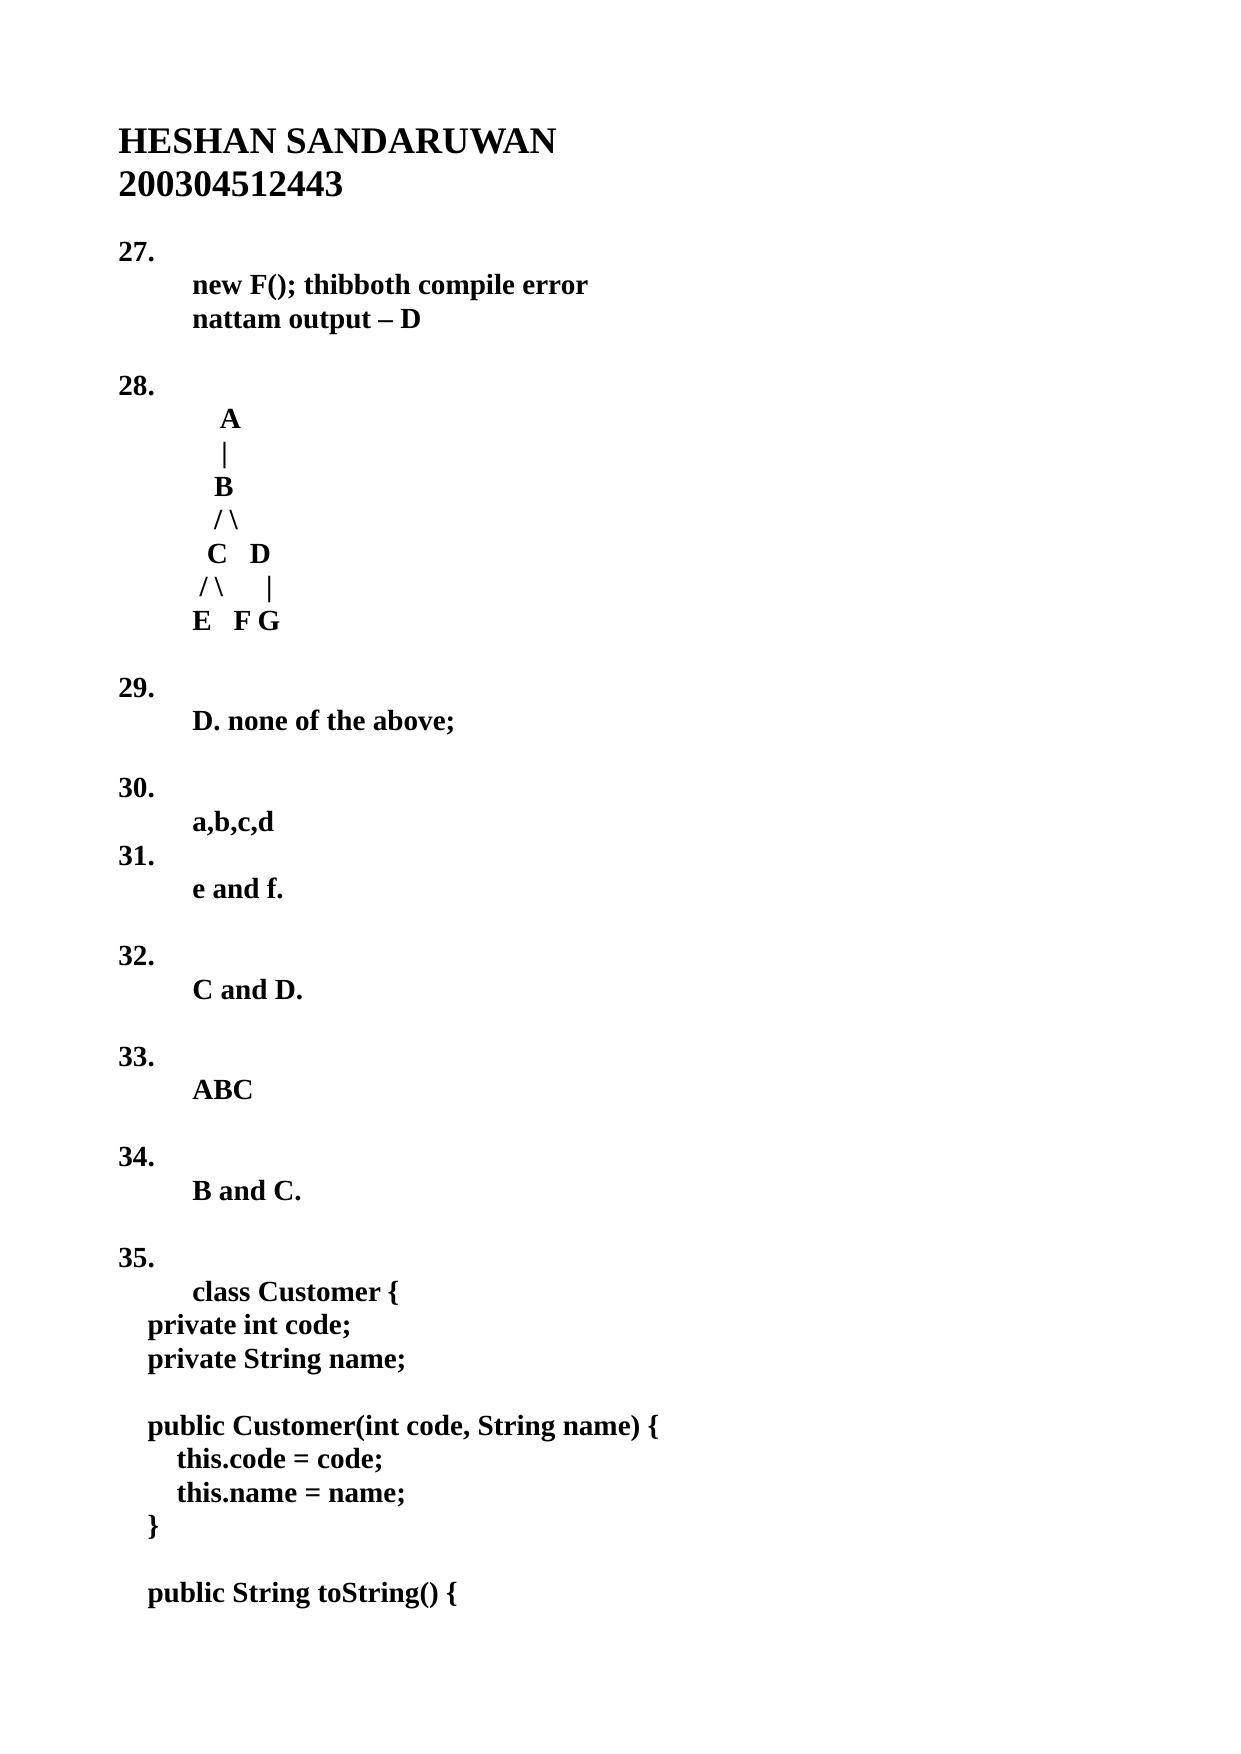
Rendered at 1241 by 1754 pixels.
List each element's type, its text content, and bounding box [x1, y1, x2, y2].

text B and C. [118, 1173, 1122, 1207]
text C D [118, 536, 1122, 569]
text D. none of the above; [118, 703, 1122, 737]
text / \ | [118, 569, 1122, 603]
text class Customer { [118, 1274, 1122, 1307]
text 35. [118, 1240, 1122, 1274]
text private int code; [118, 1307, 1122, 1341]
text 30. [118, 771, 1122, 804]
text 28. [118, 368, 1122, 402]
text public String toString() { [118, 1576, 1122, 1609]
text / \ [118, 502, 1122, 536]
text e and f. [118, 871, 1122, 905]
text a,b,c,d [118, 804, 1122, 838]
text public Customer(int code, String name) { [118, 1408, 1122, 1441]
text 32. [118, 938, 1122, 972]
text 27. [118, 234, 1122, 267]
text nattam output – D [118, 301, 1122, 334]
text 33. [118, 1039, 1122, 1072]
text this.code = code; [118, 1441, 1122, 1475]
text 34. [118, 1139, 1122, 1173]
text new F(); thibboth compile error [118, 267, 1122, 301]
text } [118, 1508, 1122, 1542]
text this.name = name; [118, 1475, 1122, 1508]
text 31. [118, 838, 1122, 871]
text | [118, 435, 1122, 469]
text E F G [118, 603, 1122, 636]
text 29. [118, 670, 1122, 703]
text ABC [118, 1072, 1122, 1106]
text C and D. [118, 972, 1122, 1005]
text B [118, 469, 1122, 502]
text A [118, 402, 1122, 435]
text private String name; [118, 1341, 1122, 1374]
